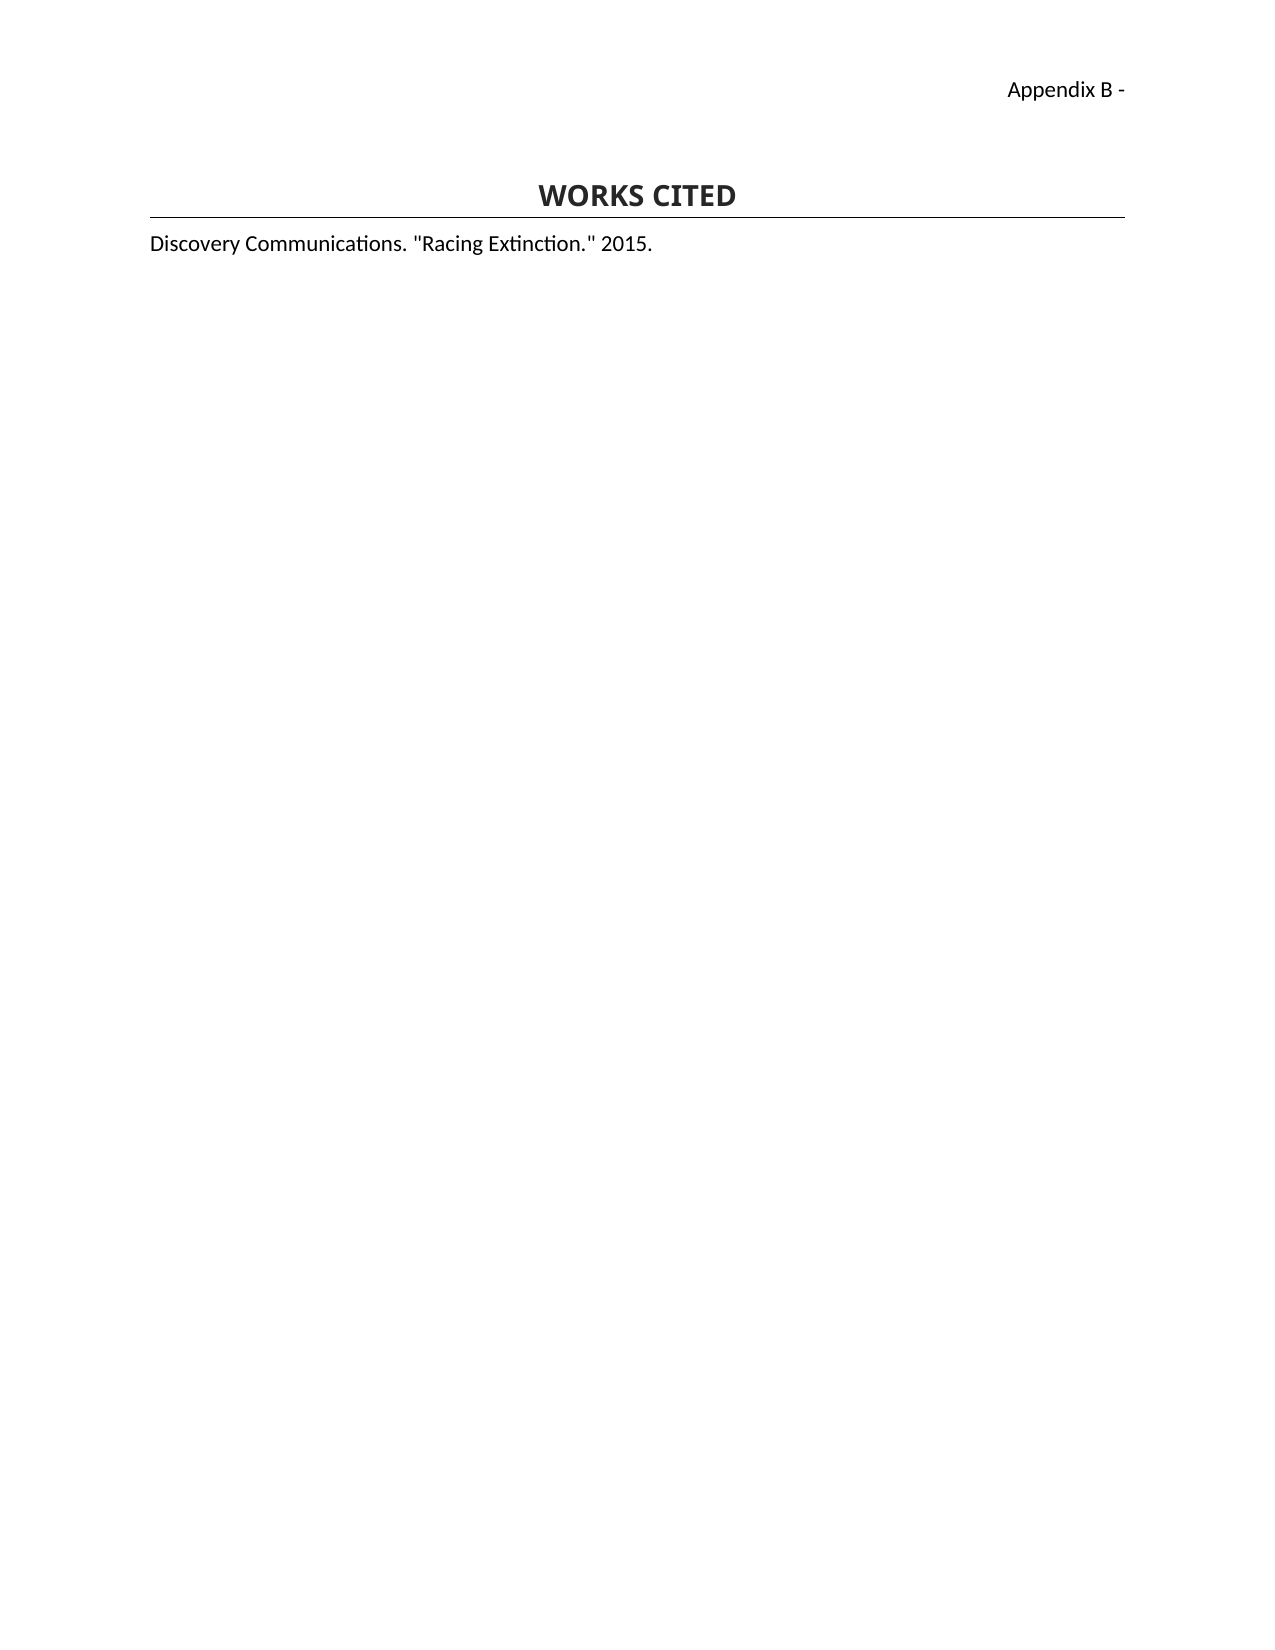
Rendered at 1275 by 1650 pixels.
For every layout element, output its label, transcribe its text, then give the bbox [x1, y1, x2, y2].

subtitle Works Cited [150, 175, 1125, 217]
text Discovery Communications. "Racing Extinction." 2015. [150, 229, 1125, 257]
